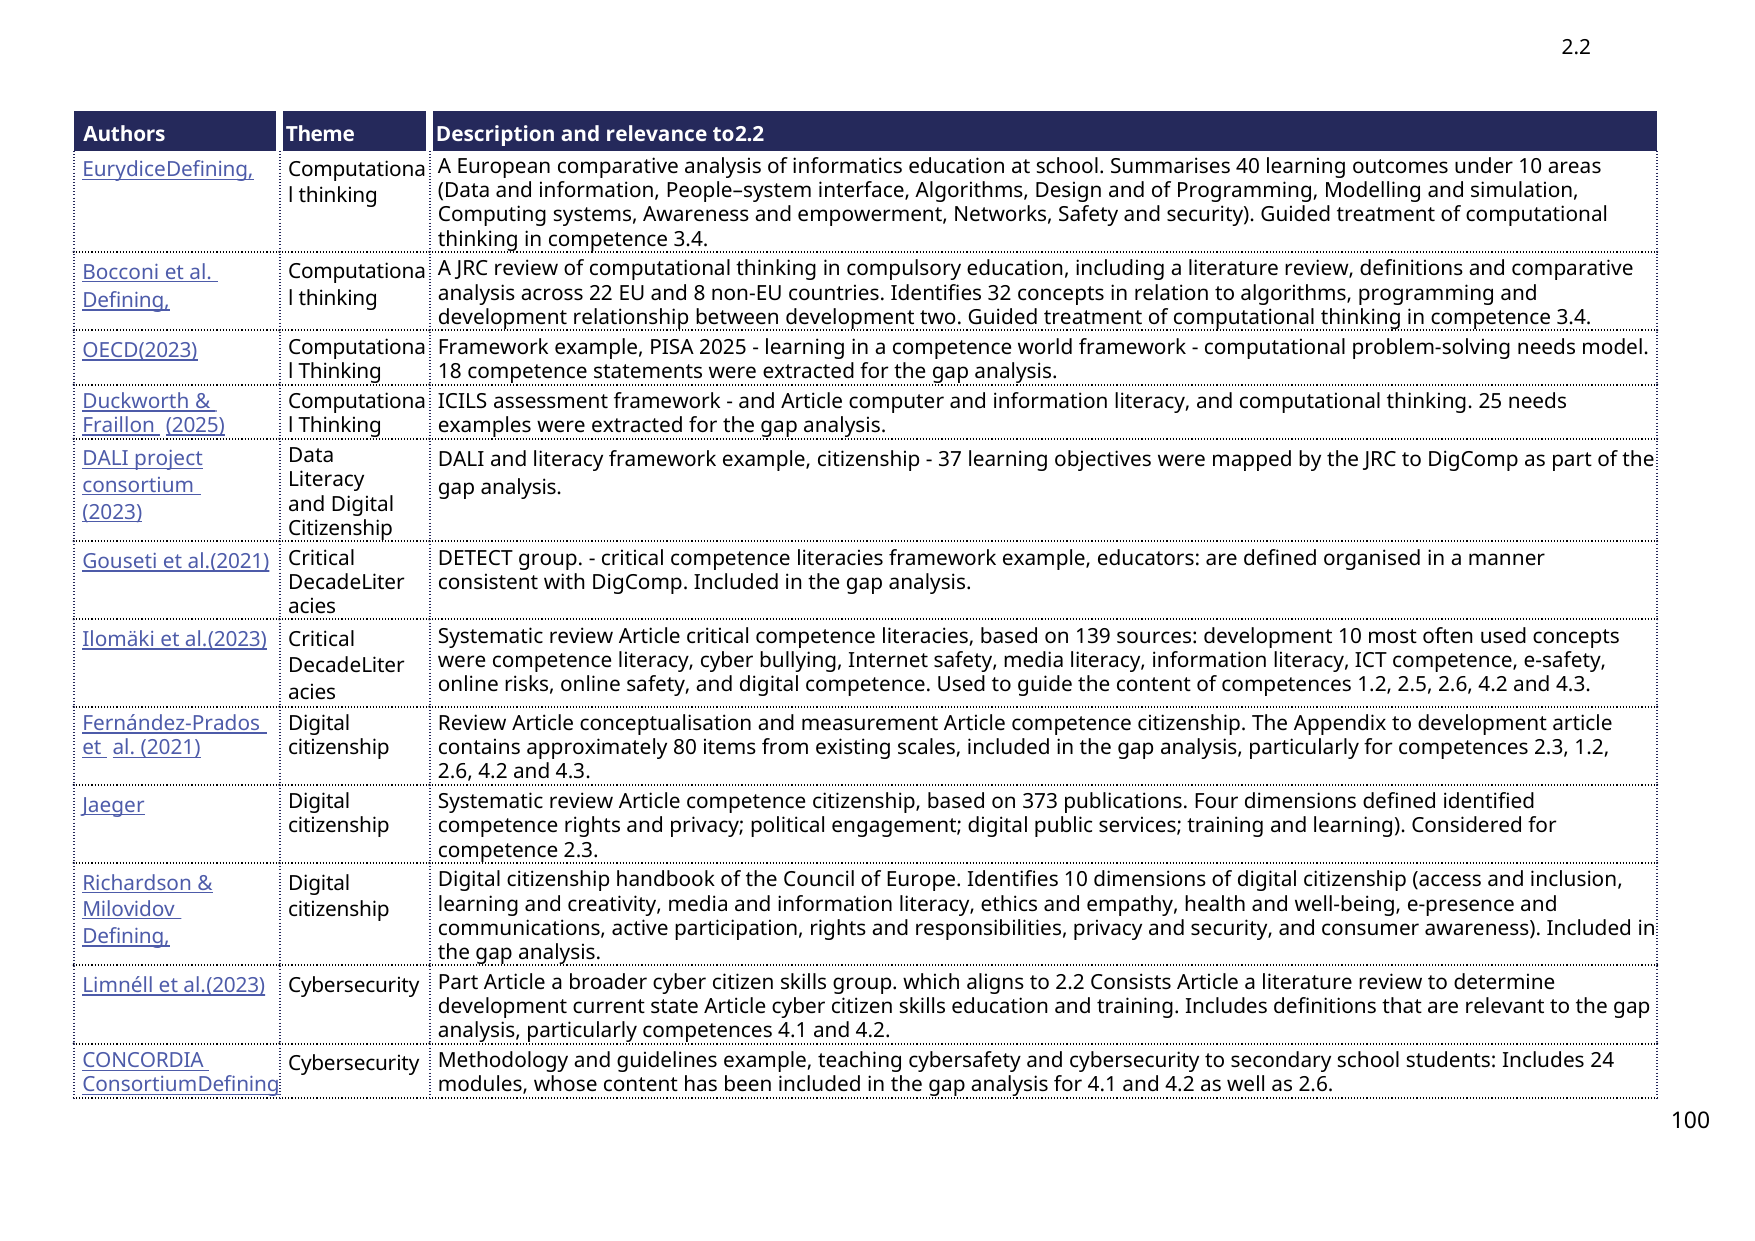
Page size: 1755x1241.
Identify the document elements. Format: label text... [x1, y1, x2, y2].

table_cell Computational thinking [280, 151, 429, 251]
table_cell Critical DecadeLiteracies [280, 618, 429, 706]
table_cell Computational Thinking [280, 329, 429, 383]
table_cell Bocconi et al. Defining, [74, 251, 279, 329]
table_cell Digital citizenship [280, 862, 429, 964]
table_cell Cybersecurity [280, 1043, 429, 1097]
table_cell Cybersecurity [280, 964, 429, 1042]
table_cell Systematic review Article critical competence literacies, based on 139 sources: development 10 most often used concepts were competence literacy, cyber bullying, Internet safety, media literacy, information literacy, ICT competence, e-safety, online risks, online safety, and digital competence. Used to guide the content of competences 1.2, 2.5, 2.6, 4.2 and 4.3. [430, 618, 1657, 706]
table_header Authors [74, 111, 276, 151]
table_cell Duckworth & Fraillon (2025) [74, 384, 279, 438]
table_cell Richardson & Milovidov Defining, [74, 862, 279, 964]
table_header Description and relevance to2.2 [433, 111, 1657, 151]
table_cell OECD(2023) [74, 329, 279, 383]
table_cell Review Article conceptualisation and measurement Article competence citizenship. The Appendix to development article contains approximately 80 items from existing scales, included in the gap analysis, particularly for competences 2.3, 1.2, 2.6, 4.2 and 4.3. [430, 706, 1657, 784]
table_cell ICILS assessment framework - and Article computer and information literacy, and computational thinking. 25 needs examples were extracted for the gap analysis. [430, 384, 1657, 438]
table_cell Methodology and guidelines example, teaching cybersafety and cybersecurity to secondary school students: Includes 24 modules, whose content has been included in the gap analysis for 4.1 and 4.2 as well as 2.6. [430, 1043, 1657, 1097]
table_cell DALI and literacy framework example, citizenship - 37 learning objectives were mapped by the JRC to DigComp as part of the gap analysis. [430, 438, 1657, 540]
table_cell Gouseti et al.(2021) [74, 540, 279, 618]
table_cell Systematic review Article competence citizenship, based on 373 publications. Four dimensions defined identified competence rights and privacy; political engagement; digital public services; training and learning). Considered for competence 2.3. [430, 784, 1657, 862]
table_cell Data Literacy and Digital Citizenship [280, 438, 429, 540]
table_header Theme [283, 111, 426, 151]
table_cell CONCORDIA ConsortiumDefining [74, 1043, 279, 1097]
table_cell Digital citizenship handbook of the Council of Europe. Identifies 10 dimensions of digital citizenship (access and inclusion, learning and creativity, media and information literacy, ethics and empathy, health and well-being, e-presence and communications, active participation, rights and responsibilities, privacy and security, and consumer awareness). Included in the gap analysis. [430, 862, 1657, 964]
table_cell Ilomäki et al.(2023) [74, 618, 279, 706]
table_cell Limnéll et al.(2023) [74, 964, 279, 1042]
table_cell Critical DecadeLiteracies [280, 540, 429, 618]
table_cell Jaeger [74, 784, 279, 862]
table_cell Fernández-Prados et al. (2021) [74, 706, 279, 784]
table_cell EurydiceDefining, [74, 151, 279, 251]
table_cell DETECT group. - critical competence literacies framework example, educators: are defined organised in a manner consistent with DigComp. Included in the gap analysis. [430, 540, 1657, 618]
table_cell Framework example, PISA 2025 - learning in a competence world framework - computational problem-solving needs model. 18 competence statements were extracted for the gap analysis. [430, 329, 1657, 383]
table_cell Digital citizenship [280, 784, 429, 862]
table_cell Computational Thinking [280, 384, 429, 438]
table_cell Part Article a broader cyber citizen skills group. which aligns to 2.2 Consists Article a literature review to determine development current state Article cyber citizen skills education and training. Includes definitions that are relevant to the gap analysis, particularly competences 4.1 and 4.2. [430, 964, 1657, 1042]
table_cell DALI project consortium (2023) [74, 438, 279, 540]
table_cell A JRC review of computational thinking in compulsory education, including a literature review, definitions and comparative analysis across 22 EU and 8 non-EU countries. Identifies 32 concepts in relation to algorithms, programming and development relationship between development two. Guided treatment of computational thinking in competence 3.4. [430, 251, 1657, 329]
table_cell A European comparative analysis of informatics education at school. Summarises 40 learning outcomes under 10 areas (Data and information, People–system interface, Algorithms, Design and of Programming, Modelling and simulation, Computing systems, Awareness and empowerment, Networks, Safety and security). Guided treatment of computational thinking in competence 3.4. [430, 151, 1657, 251]
table_cell Computational thinking [280, 251, 429, 329]
table_cell Digital citizenship [280, 706, 429, 784]
